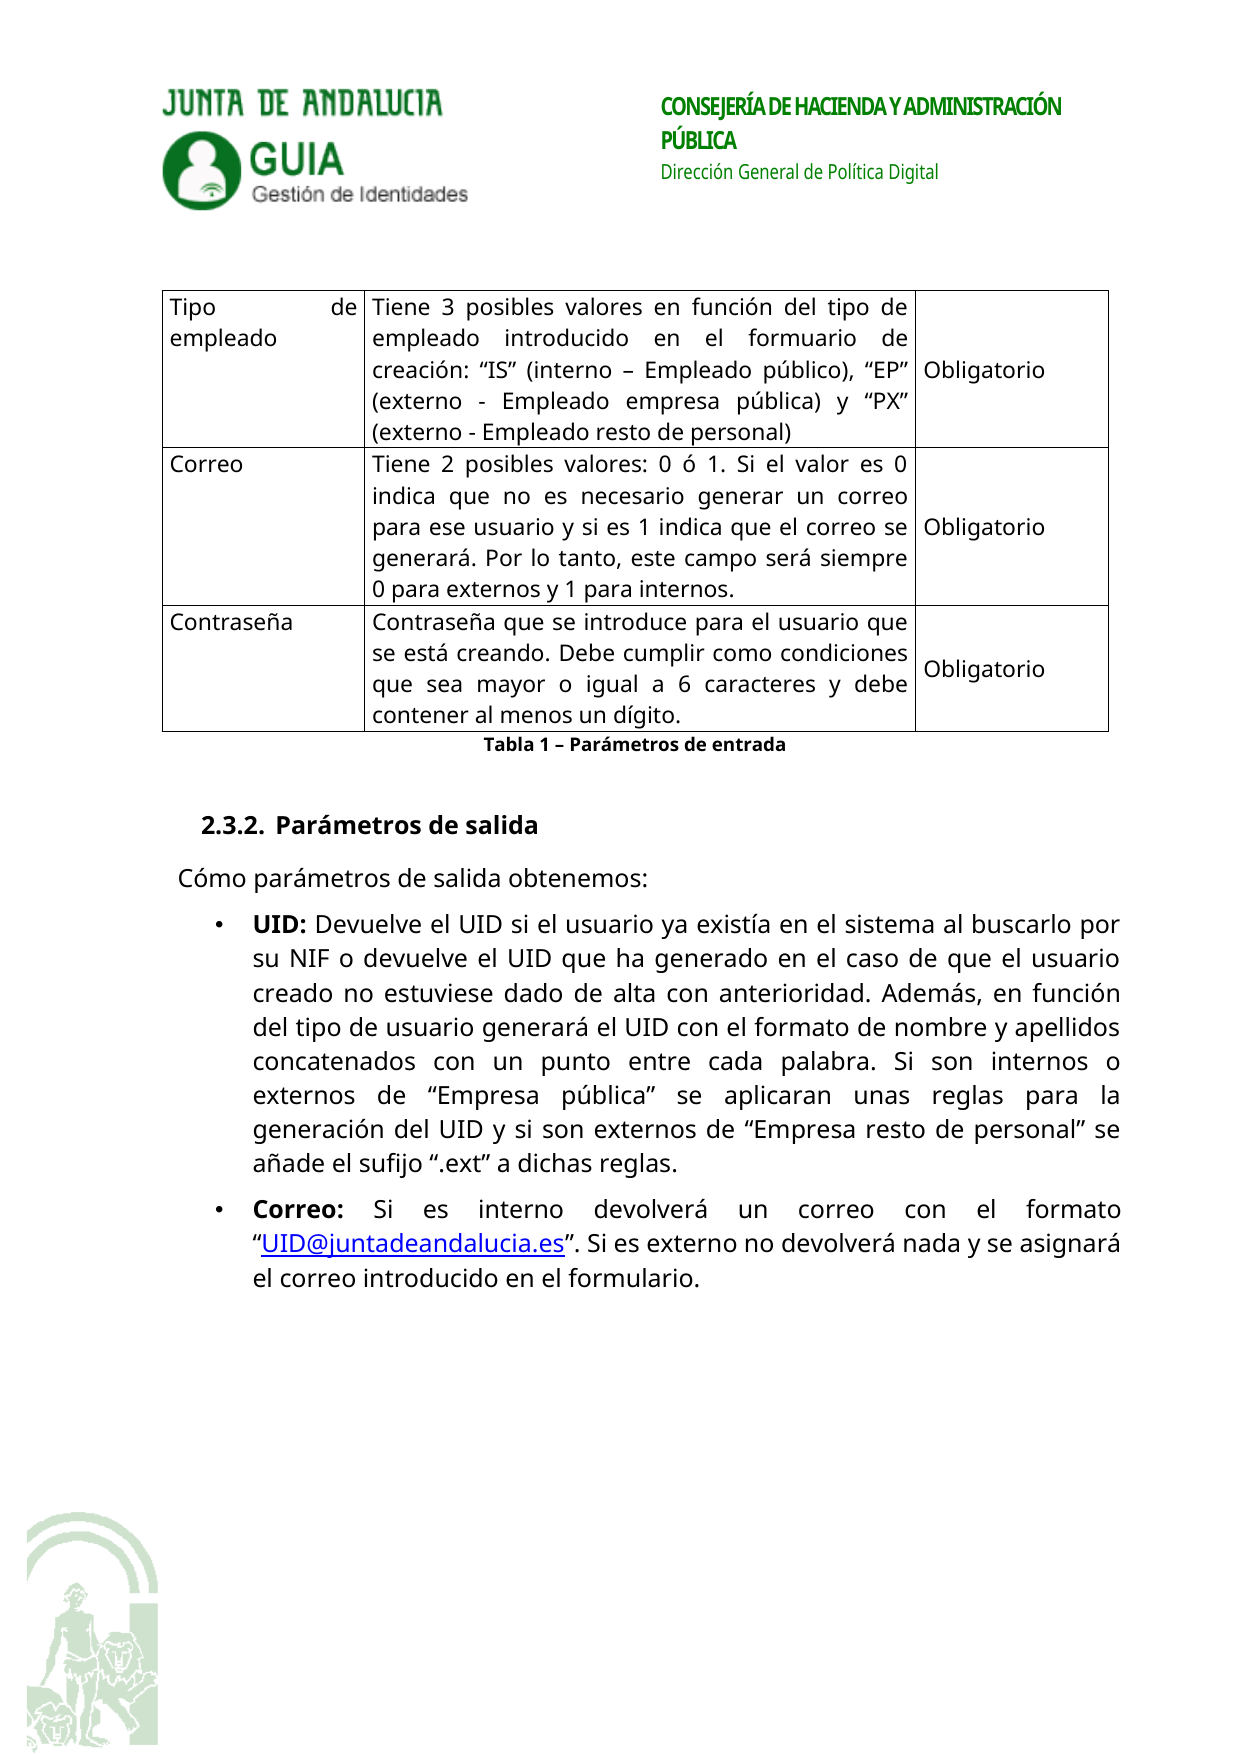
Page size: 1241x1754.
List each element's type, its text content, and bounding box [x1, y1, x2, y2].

table_cell Tiene 3 posibles valores en función del tipo de empleado introducido en el formuario de creación: “IS” (interno – Empleado público), “EP” (externo - Empleado empresa pública) y “PX” (externo - Empleado resto de personal) [365, 291, 915, 447]
picture [26, 1511, 159, 1753]
list UID: Devuelve el UID si el usuario ya existía en el sistema al buscarlo por su NIF o devuelve el UID que ha generado en el caso de que el usuario creado no estuviese dado de alta con anterioridad. Además, en función del tipo de usuario generará el UID con el formato de nombre y apellidos concatenados con un punto entre cada palabra. Si son internos o externos de “Empresa pública” se aplicaran unas reglas para la generación del UID y si son externos de “Empresa resto de personal” se añade el sufijo “.ext” a dichas reglas. [215, 907, 1122, 1179]
text Cómo parámetros de salida obtenemos: [177, 861, 1122, 894]
subtitle Parámetros de salida [201, 808, 1122, 842]
picture [147, 82, 498, 225]
table_cell Obligatorio [916, 606, 1108, 731]
table_cell Correo [163, 448, 364, 604]
table_cell Obligatorio [916, 448, 1108, 604]
table_cell Tiene 2 posibles valores: 0 ó 1. Si el valor es 0 indica que no es necesario generar un correo para ese usuario y si es 1 indica que el correo se generará. Por lo tanto, este campo será siempre 0 para externos y 1 para internos. [365, 448, 915, 604]
table_cell Obligatorio [916, 291, 1108, 447]
list Correo: Si es interno devolverá un correo con el formato “UID@juntadeandalucia.es”. Si es externo no devolverá nada y se asignará el correo introducido en el formulario. [215, 1192, 1122, 1294]
table_cell Contraseña que se introduce para el usuario que se está creando. Debe cumplir como condiciones que sea mayor o igual a 6 caracteres y debe contener al menos un dígito. [365, 606, 915, 731]
table_cell Contraseña [163, 606, 364, 731]
text Tabla 1 – Parámetros de entrada [148, 732, 1122, 757]
table_cell Tipo de empleado [163, 291, 364, 447]
